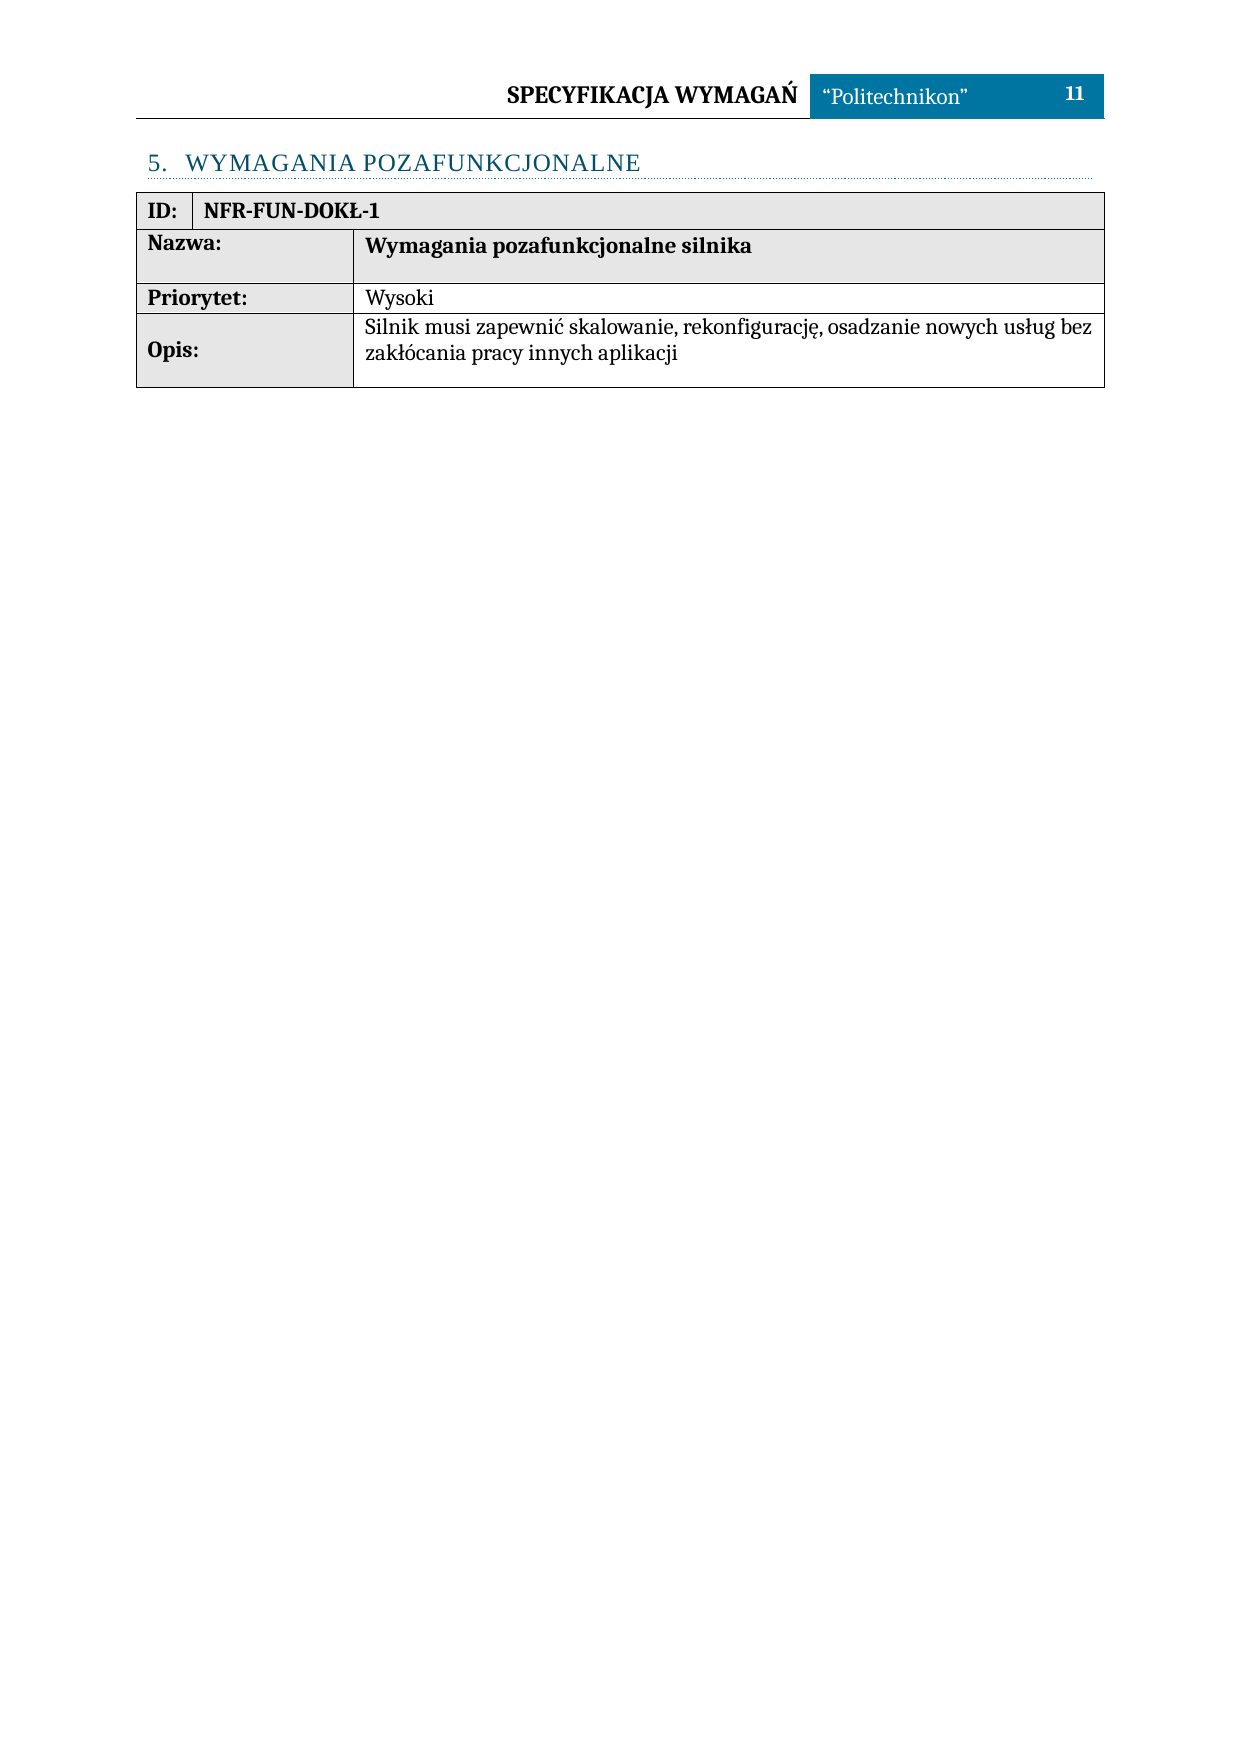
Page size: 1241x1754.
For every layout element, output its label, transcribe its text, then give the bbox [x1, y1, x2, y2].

table_cell Silnik musi zapewnić skalowanie, rekonfigurację, osadzanie nowych usług bez zakłócania pracy innych aplikacji [354, 314, 1104, 387]
table_cell Priorytet: [137, 284, 353, 312]
table_header NFR-FUN-DOKŁ-1 [193, 193, 1104, 229]
table_cell Opis: [137, 314, 353, 387]
table_cell Nazwa: [137, 230, 353, 282]
table_header ID: [137, 193, 192, 229]
table_cell Wymagania pozafunkcjonalne silnika [354, 230, 1104, 282]
list Wymagania pozafunkcjonalne [148, 148, 1092, 179]
table_cell Wysoki [354, 284, 1104, 312]
